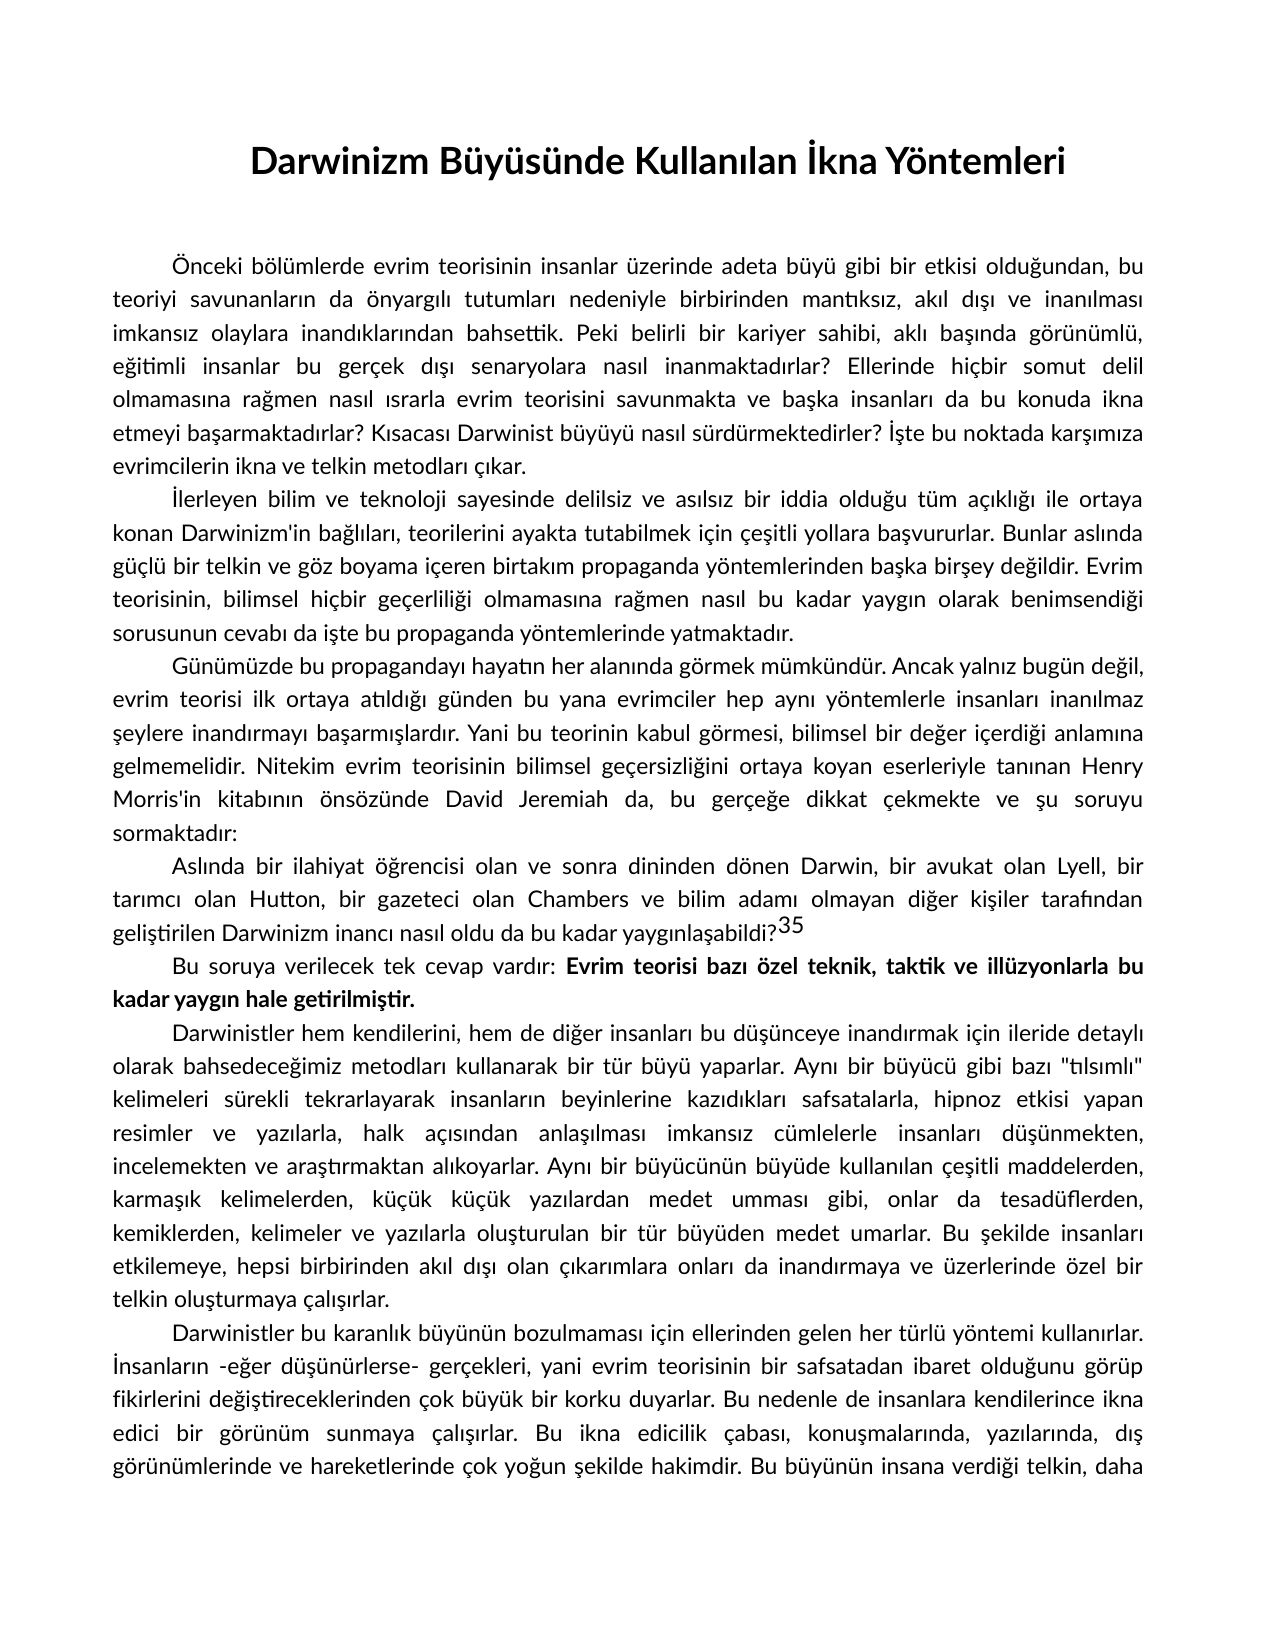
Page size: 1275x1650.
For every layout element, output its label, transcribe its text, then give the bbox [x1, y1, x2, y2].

text İlerleyen bilim ve teknoloji sayesinde delilsiz ve asılsız bir iddia olduğu tüm açıklığı ile ortaya konan Darwinizm'in bağlıları, teorilerini ayakta tutabilmek için çeşitli yollara başvururlar. Bunlar aslında güçlü bir telkin ve göz boyama içeren birtakım propaganda yöntemlerinden başka birşey değildir. Evrim teorisinin, bilimsel hiçbir geçerliliği olmamasına rağmen nasıl bu kadar yaygın olarak benimsendiği sorusunun cevabı da işte bu propaganda yöntemlerinde yatmaktadır. [112, 481, 1145, 648]
text Darwinistler hem kendilerini, hem de diğer insanları bu düşünceye inandırmak için ileride detaylı olarak bahsedeceğimiz metodları kullanarak bir tür büyü yaparlar. Aynı bir büyücü gibi bazı "tılsımlı" kelimeleri sürekli tekrarlayarak insanların beyinlerine kazıdıkları safsatalarla, hipnoz etkisi yapan resimler ve yazılarla, halk açısından anlaşılması imkansız cümlelerle insanları düşünmekten, incelemekten ve araştırmaktan alıkoyarlar. Aynı bir büyücünün büyüde kullanılan çeşitli maddelerden, karmaşık kelimelerden, küçük küçük yazılardan medet umması gibi, onlar da tesadüflerden, kemiklerden, kelimeler ve yazılarla oluşturulan bir tür büyüden medet umarlar. Bu şekilde insanları etkilemeye, hepsi birbirinden akıl dışı olan çıkarımlara onları da inandırmaya ve üzerlerinde özel bir telkin oluşturmaya çalışırlar. [112, 1014, 1145, 1314]
text Günümüzde bu propagandayı hayatın her alanında görmek mümkündür. Ancak yalnız bugün değil, evrim teorisi ilk ortaya atıldığı günden bu yana evrimciler hep aynı yöntemlerle insanları inanılmaz şeylere inandırmayı başarmışlardır. Yani bu teorinin kabul görmesi, bilimsel bir değer içerdiği anlamına gelmemelidir. Nitekim evrim teorisinin bilimsel geçersizliğini ortaya koyan eserleriyle tanınan Henry Morris'in kitabının önsözünde David Jeremiah da, bu gerçeğe dikkat çekmekte ve şu soruyu sormaktadır: [112, 648, 1145, 848]
text Önceki bölümlerde evrim teorisinin insanlar üzerinde adeta büyü gibi bir etkisi olduğundan, bu teoriyi savunanların da önyargılı tutumları nedeniyle birbirinden mantıksız, akıl dışı ve inanılması imkansız olaylara inandıklarından bahsettik. Peki belirli bir kariyer sahibi, aklı başında görünümlü, eğitimli insanlar bu gerçek dışı senaryolara nasıl inanmaktadırlar? Ellerinde hiçbir somut delil olmamasına rağmen nasıl ısrarla evrim teorisini savunmakta ve başka insanları da bu konuda ikna etmeyi başarmaktadırlar? Kısacası Darwinist büyüyü nasıl sürdürmektedirler? İşte bu noktada karşımıza evrimcilerin ikna ve telkin metodları çıkar. [112, 248, 1145, 481]
text Darwinistler bu karanlık büyünün bozulmaması için ellerinden gelen her türlü yöntemi kullanırlar. İnsanların -eğer düşünürlerse- gerçekleri, yani evrim teorisinin bir safsatadan ibaret olduğunu görüp fikirlerini değiştireceklerinden çok büyük bir korku duyarlar. Bu nedenle de insanlara kendilerince ikna edici bir görünüm sunmaya çalışırlar. Bu ikna edicilik çabası, konuşmalarında, yazılarında, dış görünümlerinde ve hareketlerinde çok yoğun şekilde hakimdir. Bu büyünün insana verdiği telkin, daha [112, 1314, 1145, 1481]
text Bu soruya verilecek tek cevap vardır: Evrim teorisi bazı özel teknik, taktik ve illüzyonlarla bu kadar yaygın hale getirilmiştir. [112, 948, 1145, 1014]
text Aslında bir ilahiyat öğrencisi olan ve sonra dininden dönen Darwin, bir avukat olan Lyell, bir tarımcı olan Hutton, bir gazeteci olan Chambers ve bilim adamı olmayan diğer kişiler tarafından geliştirilen Darwinizm inancı nasıl oldu da bu kadar yaygınlaşabildi?35 [112, 848, 1145, 948]
text Darwinizm Büyüsünde Kullanılan İkna Yöntemleri [112, 148, 1145, 181]
